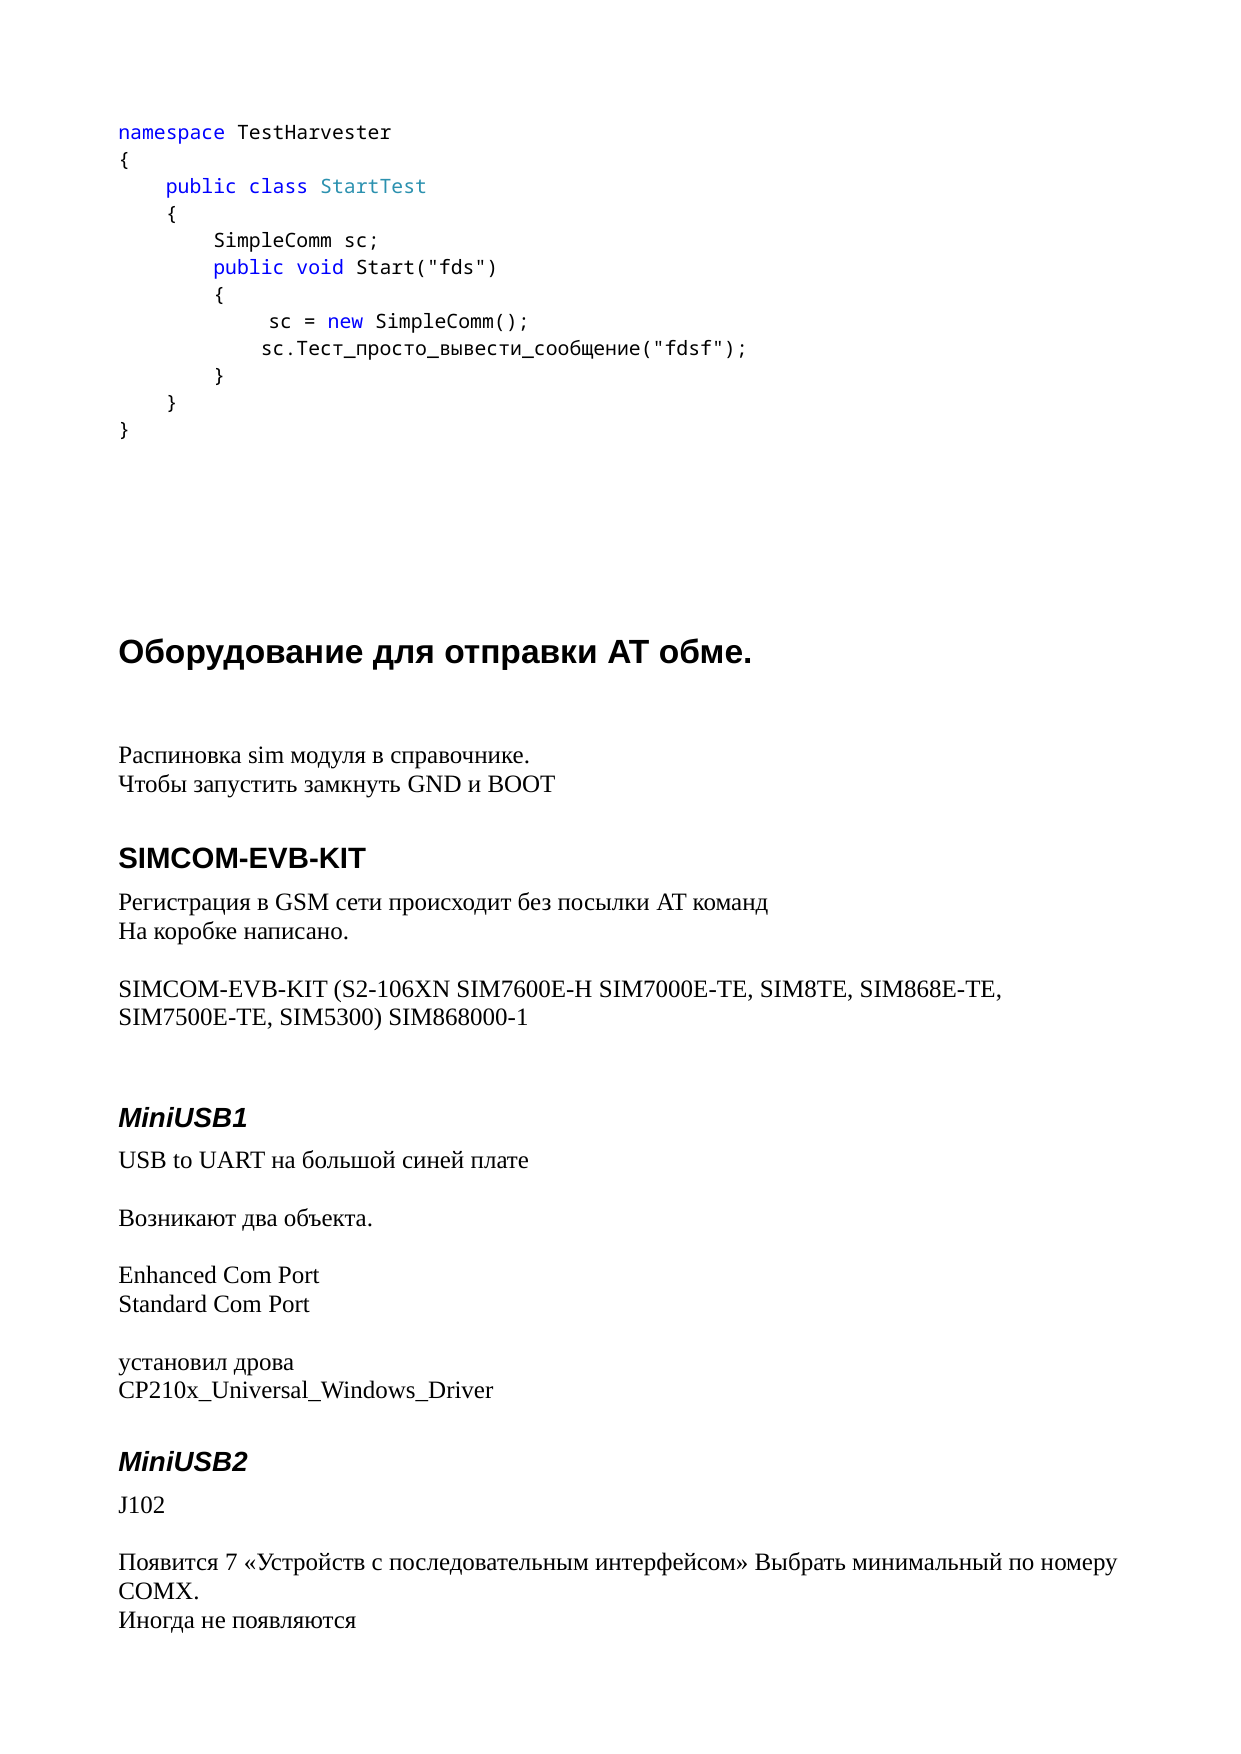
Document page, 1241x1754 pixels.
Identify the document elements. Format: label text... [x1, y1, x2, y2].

text } [118, 361, 1122, 388]
text На коробке написано. [118, 916, 1122, 945]
text { [118, 199, 1122, 226]
text Standard Com Port [118, 1289, 1122, 1318]
subtitle MiniUSB2 [118, 1446, 1122, 1477]
text CP210x_Universal_Windows_Driver [118, 1376, 1122, 1404]
text public void Start("fds") [118, 253, 1122, 280]
subtitle SIMCOM-EVB-KIT [118, 841, 1122, 875]
text public class StartTest [118, 172, 1122, 199]
text Регистрация в GSM сети происходит без посылки AT команд [118, 887, 1122, 916]
text } [118, 415, 1122, 442]
text Распиновка sim модуля в справочнике. [118, 740, 1122, 769]
text { [118, 145, 1122, 172]
text SimpleComm sc; [118, 226, 1122, 253]
text namespace TestHarvester [118, 118, 1122, 145]
text Иногда не появляются [118, 1605, 1122, 1634]
text Чтобы запустить замкнуть GND и BOOT [118, 769, 1122, 798]
text sc = new SimpleComm(); [118, 307, 1122, 334]
text USB to UART на большой синей плате [118, 1146, 1122, 1174]
subtitle MiniUSB1 [118, 1101, 1122, 1133]
text J102 [118, 1490, 1122, 1519]
text Enhanced Com Port [118, 1261, 1122, 1289]
text Возникают два объекта. [118, 1203, 1122, 1232]
text Появится 7 «Устройств с последовательным интерфейсом» Выбрать минимальный по номеру COMX. [118, 1547, 1122, 1605]
text } [118, 388, 1122, 415]
subtitle Оборудование для отправки AT обме. [118, 632, 1122, 670]
text sc.Тест_просто_вывести_сообщение("fdsf"); [118, 334, 1122, 361]
text { [118, 280, 1122, 307]
text SIMCOM-EVB-KIT (S2-106XN SIM7600E-H SIM7000E-TE, SIM8TE, SIM868E-TE, SIM7500E-TE, SIM5300) SIM868000-1 [118, 974, 1122, 1031]
text установил дрова [118, 1347, 1122, 1376]
